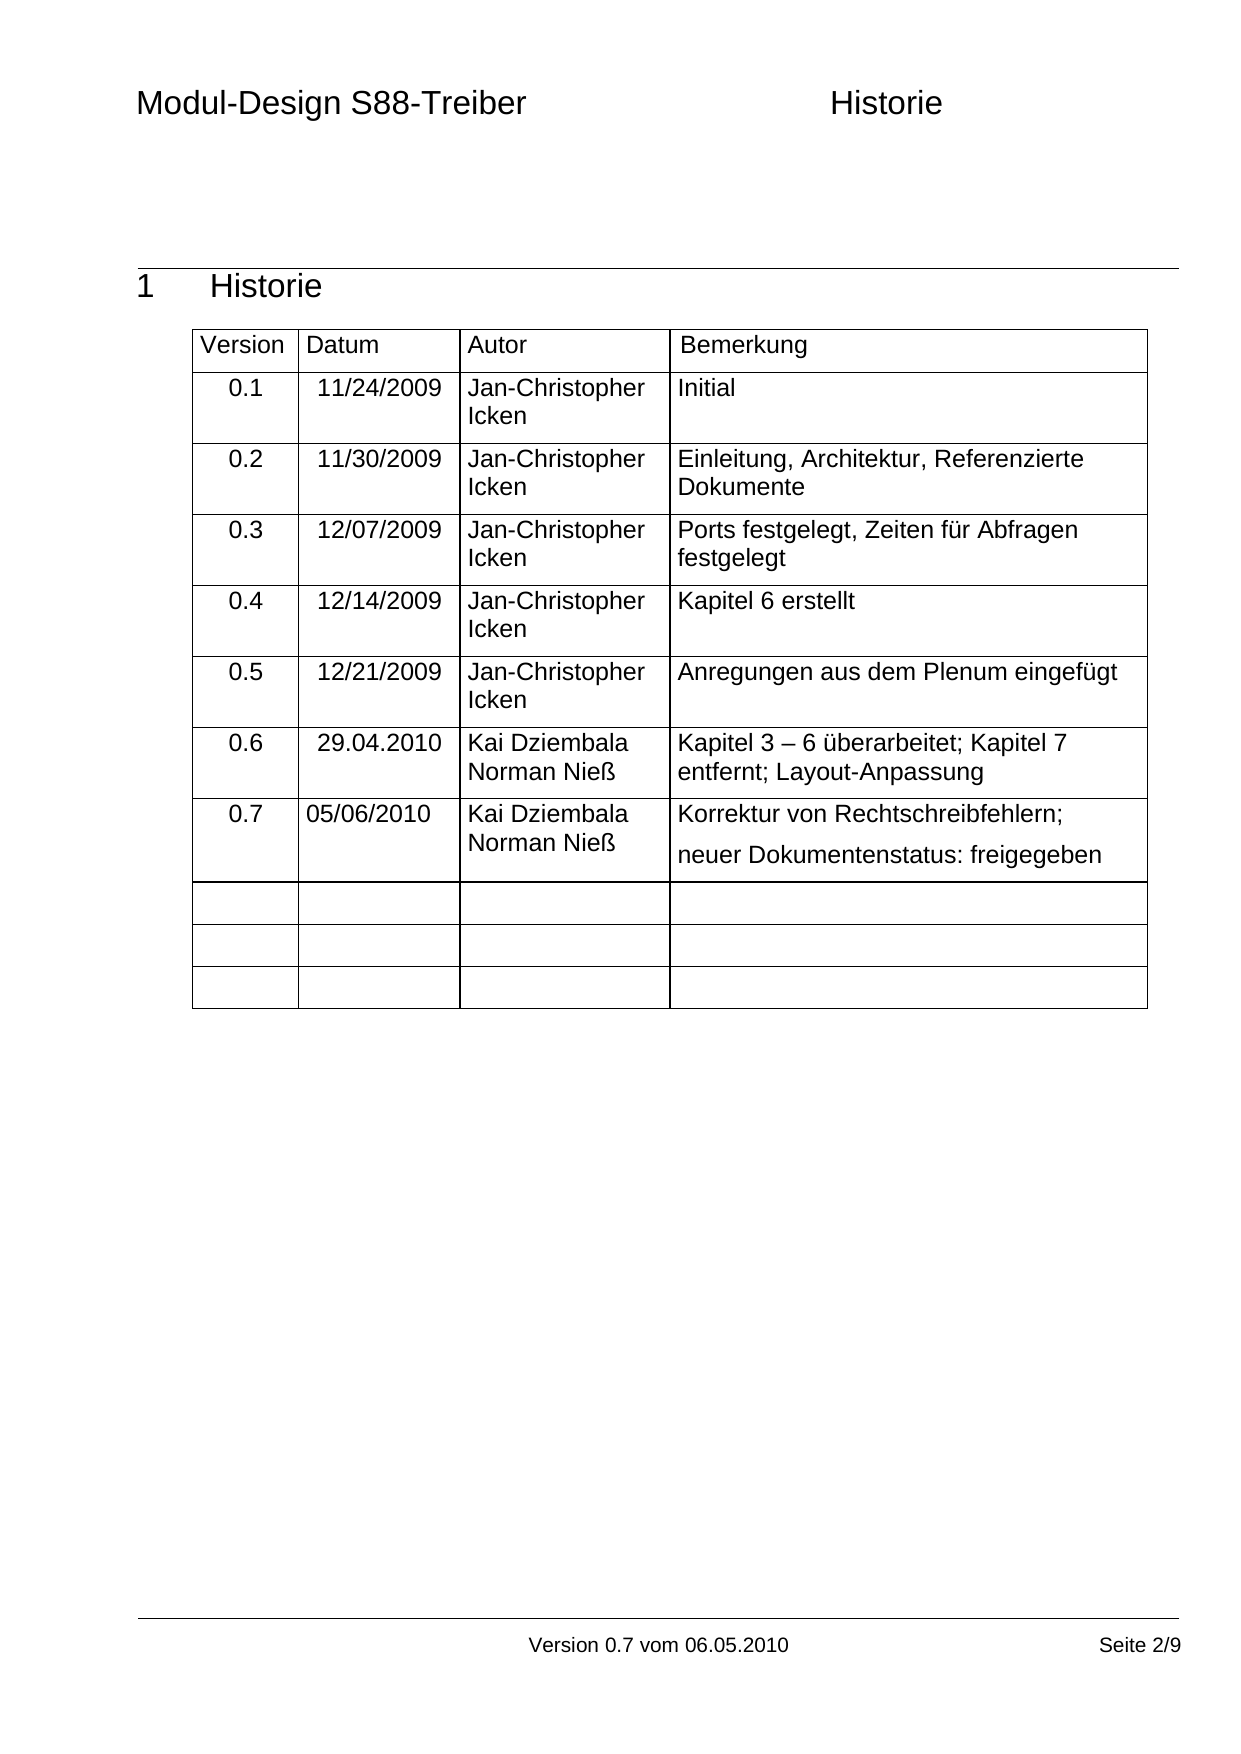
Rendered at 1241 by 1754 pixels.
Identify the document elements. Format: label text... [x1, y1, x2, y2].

table_cell 06.05.2010 [299, 799, 459, 881]
table_cell Einleitung, Architektur, Referenzierte Dokumente [671, 444, 1147, 514]
table_cell 0.3 [193, 515, 298, 585]
table_cell Jan-Christopher Icken [461, 586, 669, 656]
table_header Datum [299, 330, 459, 372]
table_cell Korrektur von Rechtschreibfehlern; neuer Dokumentenstatus: freigegeben [671, 799, 1147, 881]
subtitle Historie [136, 289, 1181, 304]
table_cell 24.11.2009 [299, 373, 459, 443]
table_cell Initial [671, 373, 1147, 443]
table_cell 14.12.2009 [299, 586, 459, 656]
table_cell Anregungen aus dem Plenum eingefügt [671, 657, 1147, 727]
table_cell [461, 925, 669, 966]
table_cell [193, 925, 298, 966]
table_cell 0.7 [193, 799, 298, 881]
table_cell [671, 967, 1147, 1008]
table_cell Kai Dziembala Norman Nieß [461, 728, 669, 798]
table_cell [299, 967, 459, 1008]
table_cell Kapitel 6 erstellt [671, 586, 1147, 656]
table_cell 0.2 [193, 444, 298, 514]
table_cell [461, 967, 669, 1008]
table_cell Kai Dziembala Norman Nieß [461, 799, 669, 881]
table_cell 0.4 [193, 586, 298, 656]
table_cell Kapitel 3 – 6 überarbeitet; Kapitel 7 entfernt; Layout-Anpassung [671, 728, 1147, 798]
table_cell 0.5 [193, 657, 298, 727]
table_cell [193, 967, 298, 1008]
table_cell [461, 883, 669, 924]
table_cell Jan-Christopher Icken [461, 373, 669, 443]
table_cell 30.11.2009 [299, 444, 459, 514]
table_cell [299, 883, 459, 924]
table_cell [299, 925, 459, 966]
table_cell Jan-Christopher Icken [461, 657, 669, 727]
table_cell Jan-Christopher Icken [461, 515, 669, 585]
table_header Autor [461, 330, 669, 372]
table_cell 0.6 [193, 728, 298, 798]
table_cell 21.12.2009 [299, 657, 459, 727]
table_cell [193, 883, 298, 924]
table_cell [671, 925, 1147, 966]
table_cell [671, 883, 1147, 924]
table_header Version [193, 330, 298, 372]
table_header Bemerkung [671, 330, 1147, 372]
table_cell 0.1 [193, 373, 298, 443]
table_cell 29.04.2010 [299, 728, 459, 798]
table_cell 07.12.2009 [299, 515, 459, 585]
table_cell Jan-Christopher Icken [461, 444, 669, 514]
table_cell Ports festgelegt, Zeiten für Abfragen festgelegt [671, 515, 1147, 585]
